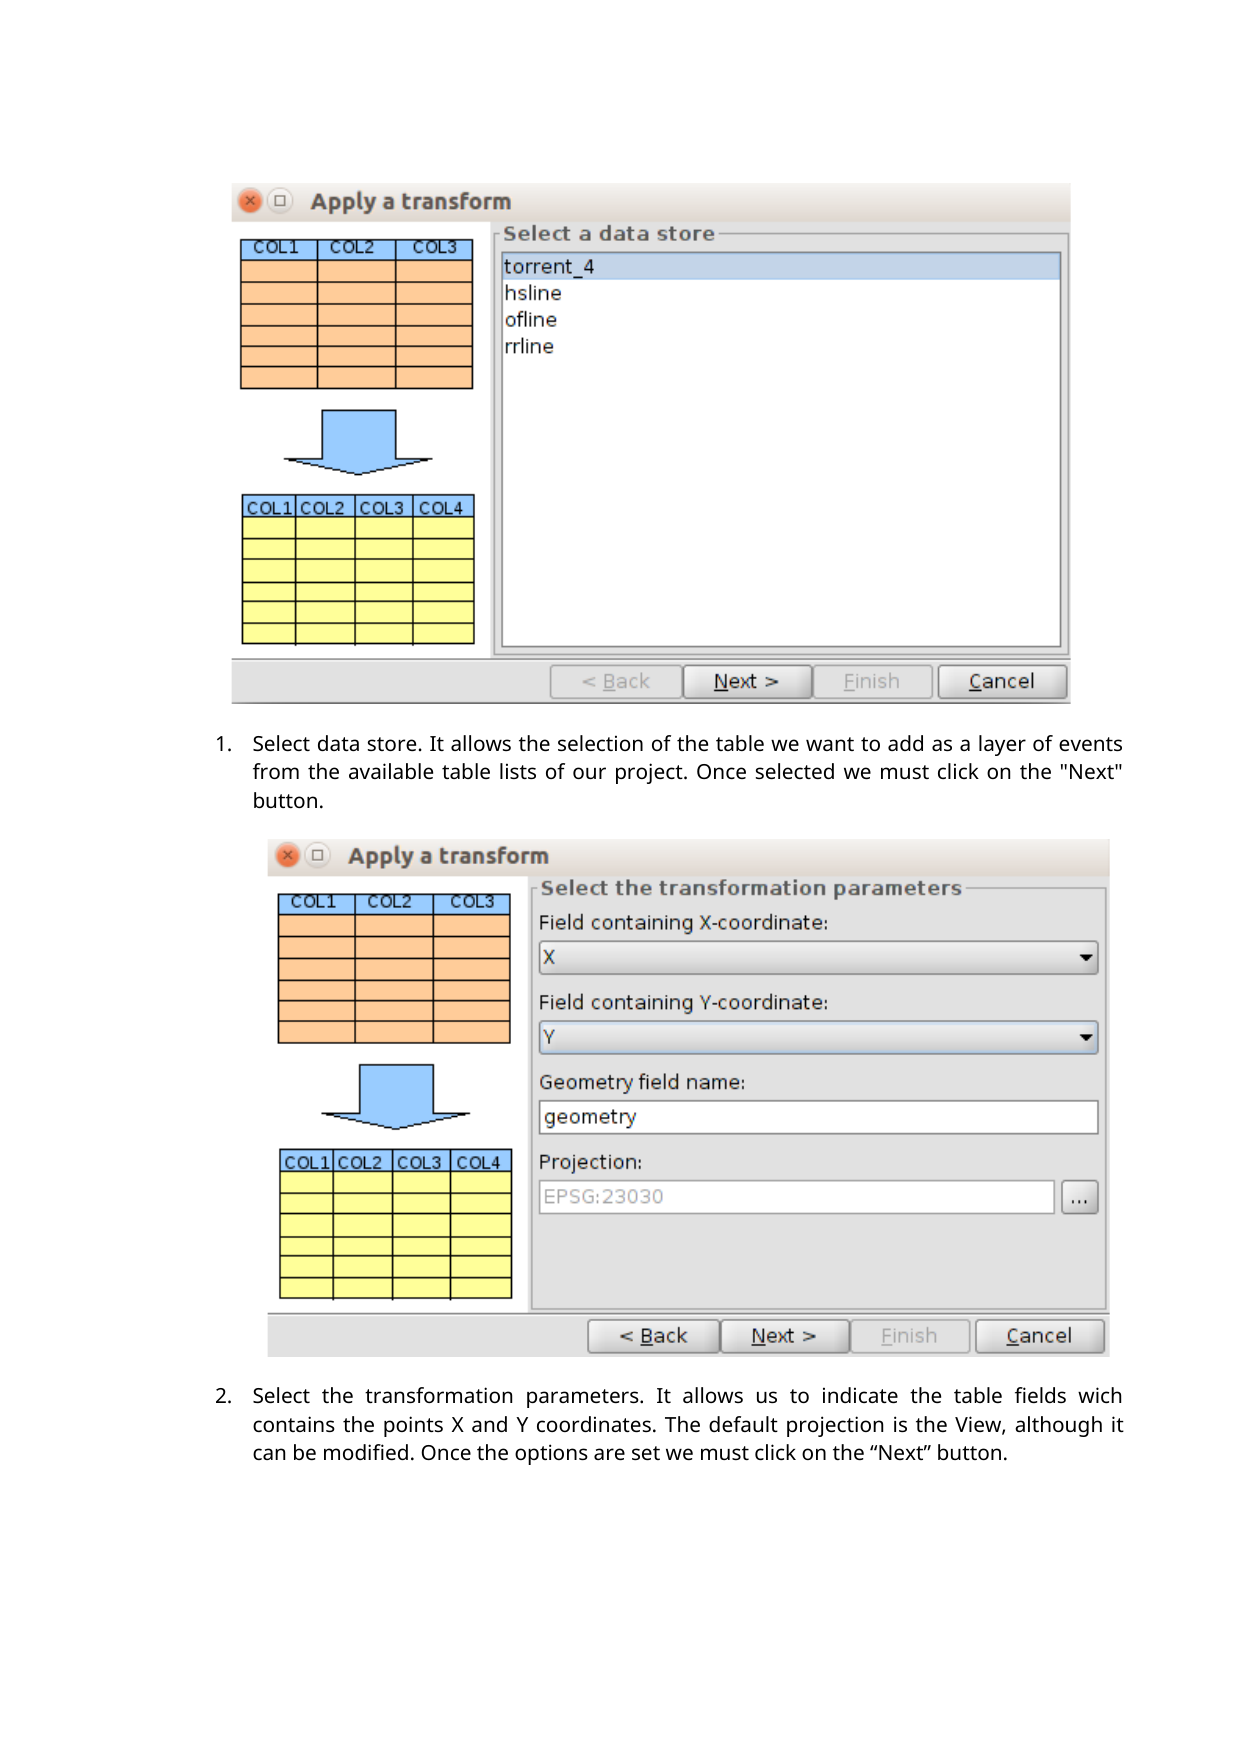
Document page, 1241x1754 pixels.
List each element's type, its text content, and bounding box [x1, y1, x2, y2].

list Select the transformation parameters. It allows us to indicate the table fields wich contains the points X and Y coordinates. The default projection is the View, although it can be modified. Once the options are set we must click on the “Next” button. [215, 1381, 1125, 1467]
list Select data store. It allows the selection of the table we want to add as a layer of events from the available table lists of our project. Once selected we must click on the "Next" button. [215, 729, 1125, 814]
picture [267, 839, 1110, 1357]
picture [231, 183, 1071, 704]
